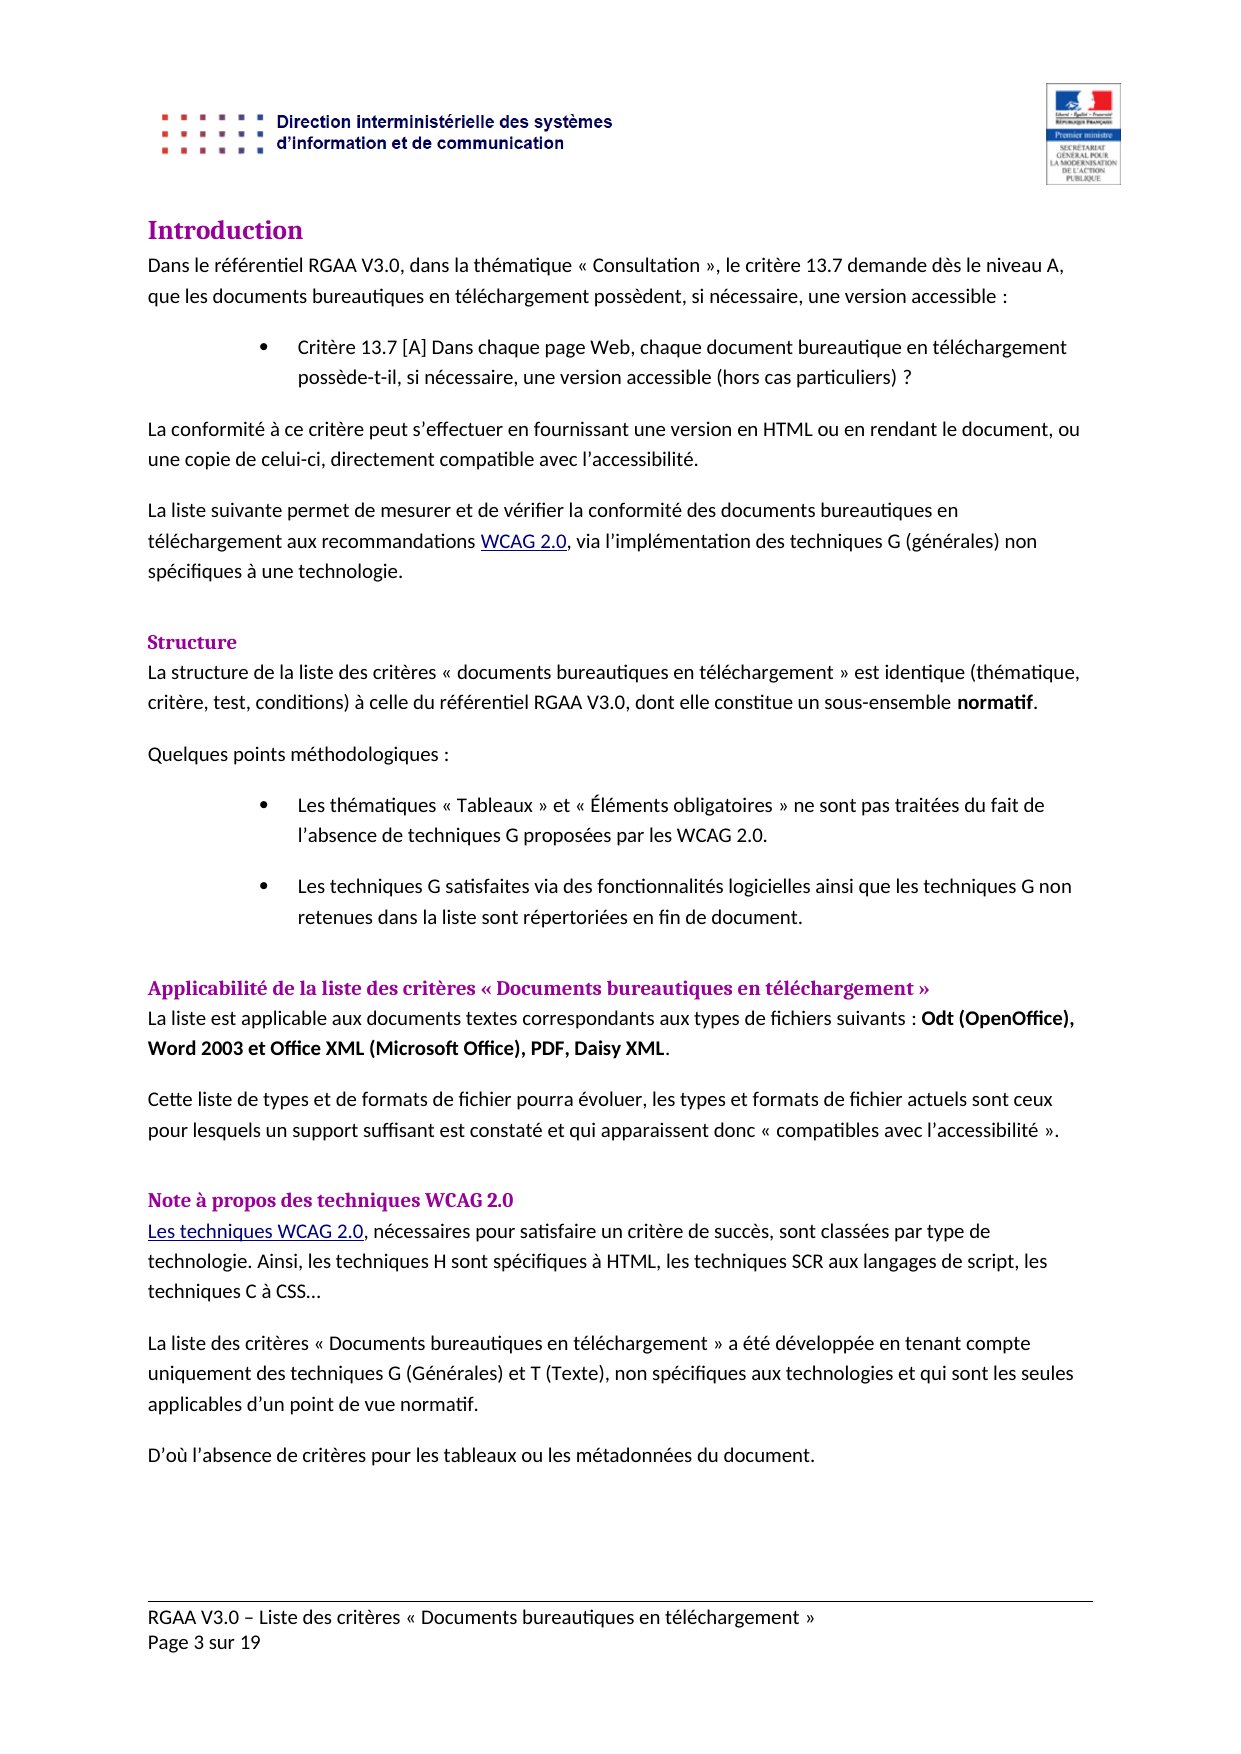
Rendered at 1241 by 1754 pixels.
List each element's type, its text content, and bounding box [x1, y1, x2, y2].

subtitle Introduction [148, 215, 1093, 246]
text La liste des critères « Documents bureautiques en téléchargement » a été développée en tenant compte uniquement des techniques G (Générales) et T (Texte), non spécifiques aux technologies et qui sont les seules applicables d’un point de vue normatif. [148, 1330, 1093, 1416]
text Les techniques WCAG 2.0, nécessaires pour satisfaire un critère de succès, sont classées par type de technologie. Ainsi, les techniques H sont spécifiques à HTML, les techniques SCR aux langages de script, les techniques C à CSS… [148, 1218, 1093, 1304]
text Dans le référentiel RGAA V3.0, dans la thématique « Consultation », le critère 13.7 demande dès le niveau A, que les documents bureautiques en téléchargement possèdent, si nécessaire, une version accessible : [148, 252, 1093, 308]
text La liste est applicable aux documents textes correspondants aux types de fichiers suivants : Odt (OpenOffice), Word 2003 et Office XML (Microsoft Office), PDF, Daisy XML. [148, 1005, 1093, 1061]
subtitle Applicabilité de la liste des critères « Documents bureautiques en téléchargement » [148, 976, 1093, 1000]
picture [147, 73, 1129, 195]
text La structure de la liste des critères « documents bureautiques en téléchargement » est identique (thématique, critère, test, conditions) à celle du référentiel RGAA V3.0, dont elle constitue un sous-ensemble normatif. [148, 659, 1093, 715]
text Quelques points méthodologiques : [148, 741, 1093, 766]
text La liste suivante permet de mesurer et de vérifier la conformité des documents bureautiques en téléchargement aux recommandations WCAG 2.0, via l’implémentation des techniques G (générales) non spécifiques à une technologie. [148, 497, 1093, 584]
list Les techniques G satisfaites via des fonctionnalités logicielles ainsi que les techniques G non retenues dans la liste sont répertoriées en fin de document. [260, 874, 1093, 929]
text Cette liste de types et de formats de fichier pourra évoluer, les types et formats de fichier actuels sont ceux pour lesquels un support suffisant est constaté et qui apparaissent donc « compatibles avec l’accessibilité ». [148, 1087, 1093, 1142]
text La conformité à ce critère peut s’effectuer en fournissant une version en HTML ou en rendant le document, ou une copie de celui-ci, directement compatible avec l’accessibilité. [148, 416, 1093, 472]
text D’où l’absence de critères pour les tableaux ou les métadonnées du document. [148, 1442, 1093, 1467]
subtitle Structure [148, 630, 1093, 654]
list Critère 13.7 [A] Dans chaque page Web, chaque document bureautique en téléchargement possède-t-il, si nécessaire, une version accessible (hors cas particuliers) ? [260, 334, 1093, 390]
list Les thématiques « Tableaux » et « Éléments obligatoires » ne sont pas traitées du fait de l’absence de techniques G proposées par les WCAG 2.0. [260, 792, 1093, 848]
subtitle Note à propos des techniques WCAG 2.0 [148, 1189, 1093, 1213]
